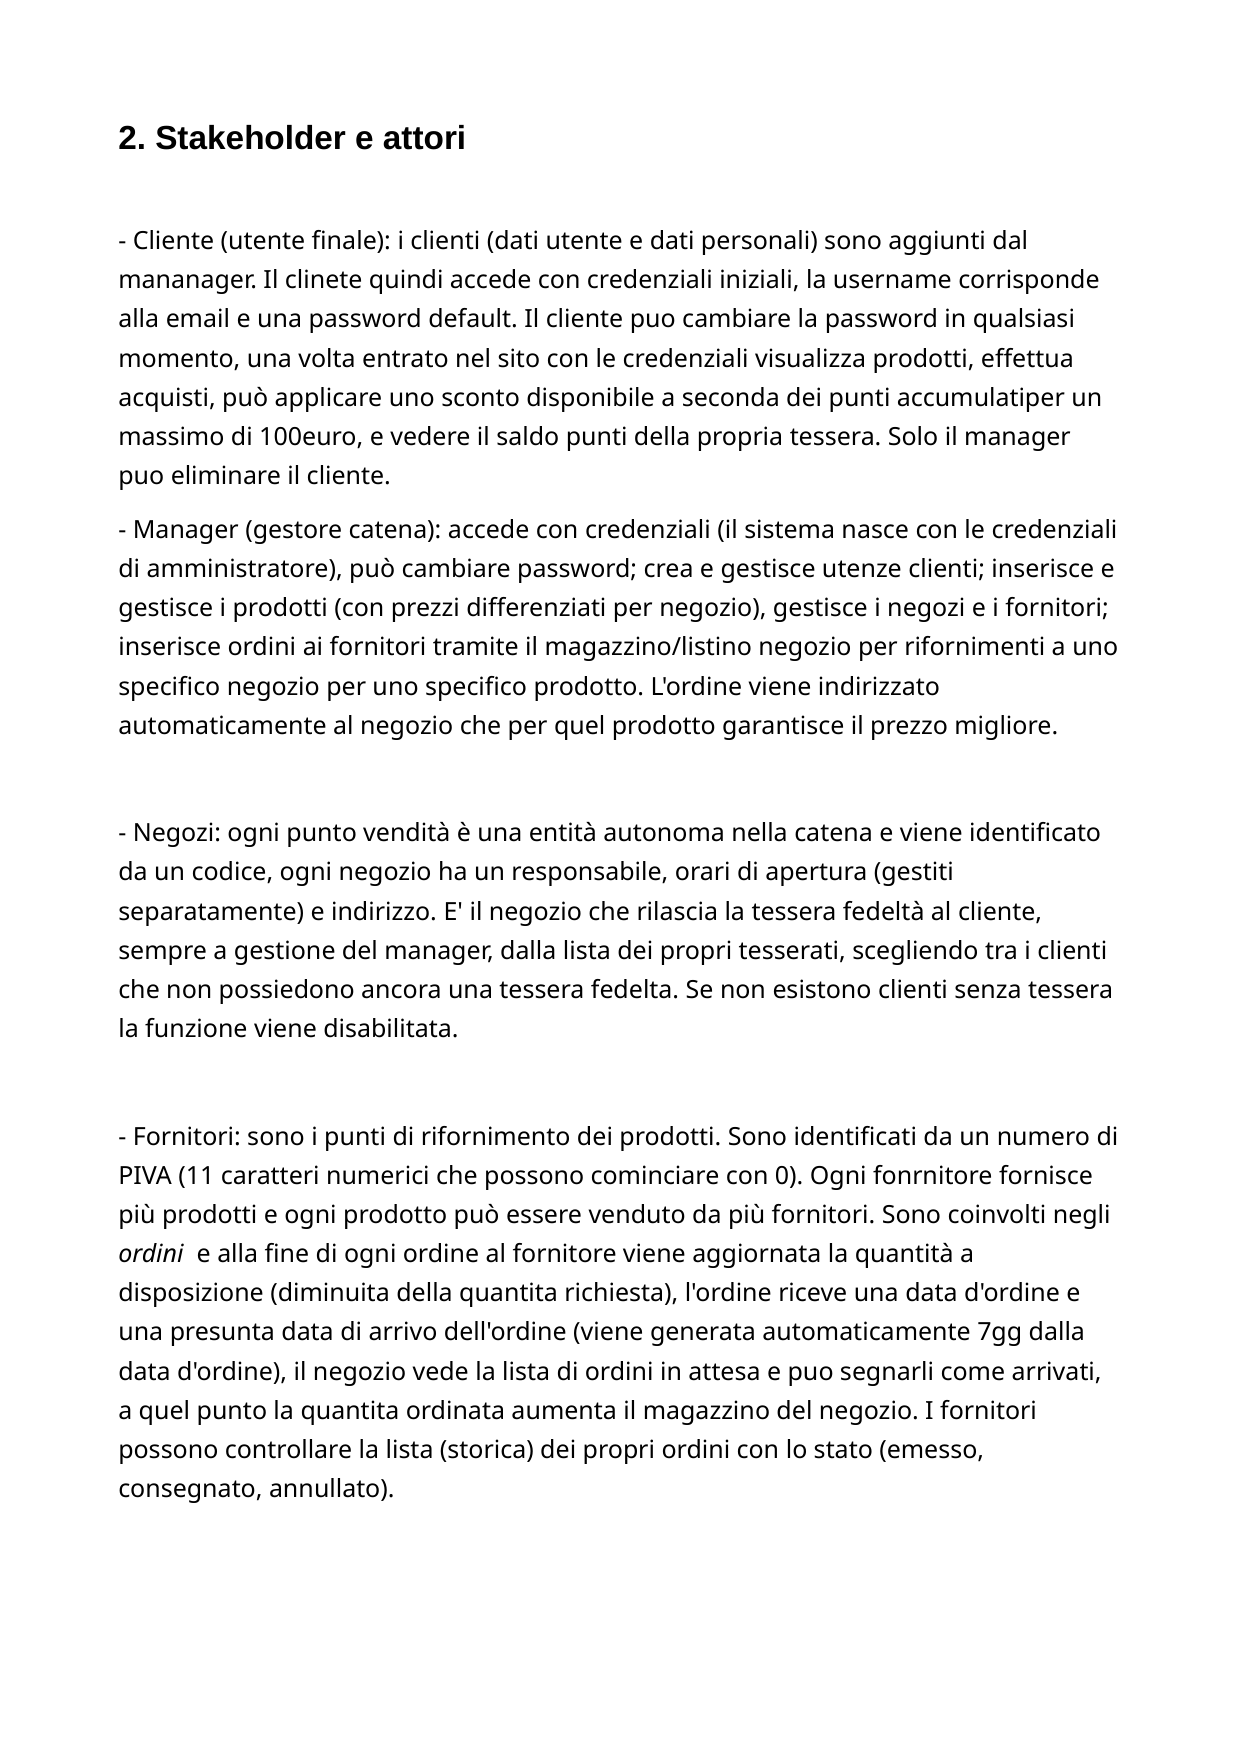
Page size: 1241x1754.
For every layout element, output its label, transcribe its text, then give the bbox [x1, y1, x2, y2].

text - Fornitori: sono i punti di rifornimento dei prodotti. Sono identificati da un numero di PIVA (11 caratteri numerici che possono cominciare con 0). Ogni fonrnitore fornisce più prodotti e ogni prodotto può essere venduto da più fornitori. Sono coinvolti negli ordini e alla fine di ogni ordine al fornitore viene aggiornata la quantità a disposizione (diminuita della quantita richiesta), l'ordine riceve una data d'ordine e una presunta data di arrivo dell'ordine (viene generata automaticamente 7gg dalla data d'ordine), il negozio vede la lista di ordini in attesa e puo segnarli come arrivati, a quel punto la quantita ordinata aumenta il magazzino del negozio. I fornitori possono controllare la lista (storica) dei propri ordini con lo stato (emesso, consegnato, annullato). [118, 1118, 1122, 1505]
text - Cliente (utente finale): i clienti (dati utente e dati personali) sono aggiunti dal mananager. Il clinete quindi accede con credenziali iniziali, la username corrisponde alla email e una password default. Il cliente puo cambiare la password in qualsiasi momento, una volta entrato nel sito con le credenziali visualizza prodotti, effettua acquisti, può applicare uno sconto disponibile a seconda dei punti accumulatiper un massimo di 100euro, e vedere il saldo punti della propria tessera. Solo il manager puo eliminare il cliente. [118, 223, 1122, 492]
subtitle 2. Stakeholder e attori [118, 118, 1122, 157]
text - Manager (gestore catena): accede con credenziali (il sistema nasce con le credenziali di amministratore), può cambiare password; crea e gestisce utenze clienti; inserisce e gestisce i prodotti (con prezzi differenziati per negozio), gestisce i negozi e i fornitori; inserisce ordini ai fornitori tramite il magazzino/listino negozio per rifornimenti a uno specifico negozio per uno specifico prodotto. L'ordine viene indirizzato automaticamente al negozio che per quel prodotto garantisce il prezzo migliore. [118, 512, 1122, 741]
text - Negozi: ogni punto vendità è una entità autonoma nella catena e viene identificato da un codice, ogni negozio ha un responsabile, orari di apertura (gestiti separatamente) e indirizzo. E' il negozio che rilascia la tessera fedeltà al cliente, sempre a gestione del manager, dalla lista dei propri tesserati, scegliendo tra i clienti che non possiedono ancora una tessera fedelta. Se non esistono clienti senza tessera la funzione viene disabilitata. [118, 815, 1122, 1045]
